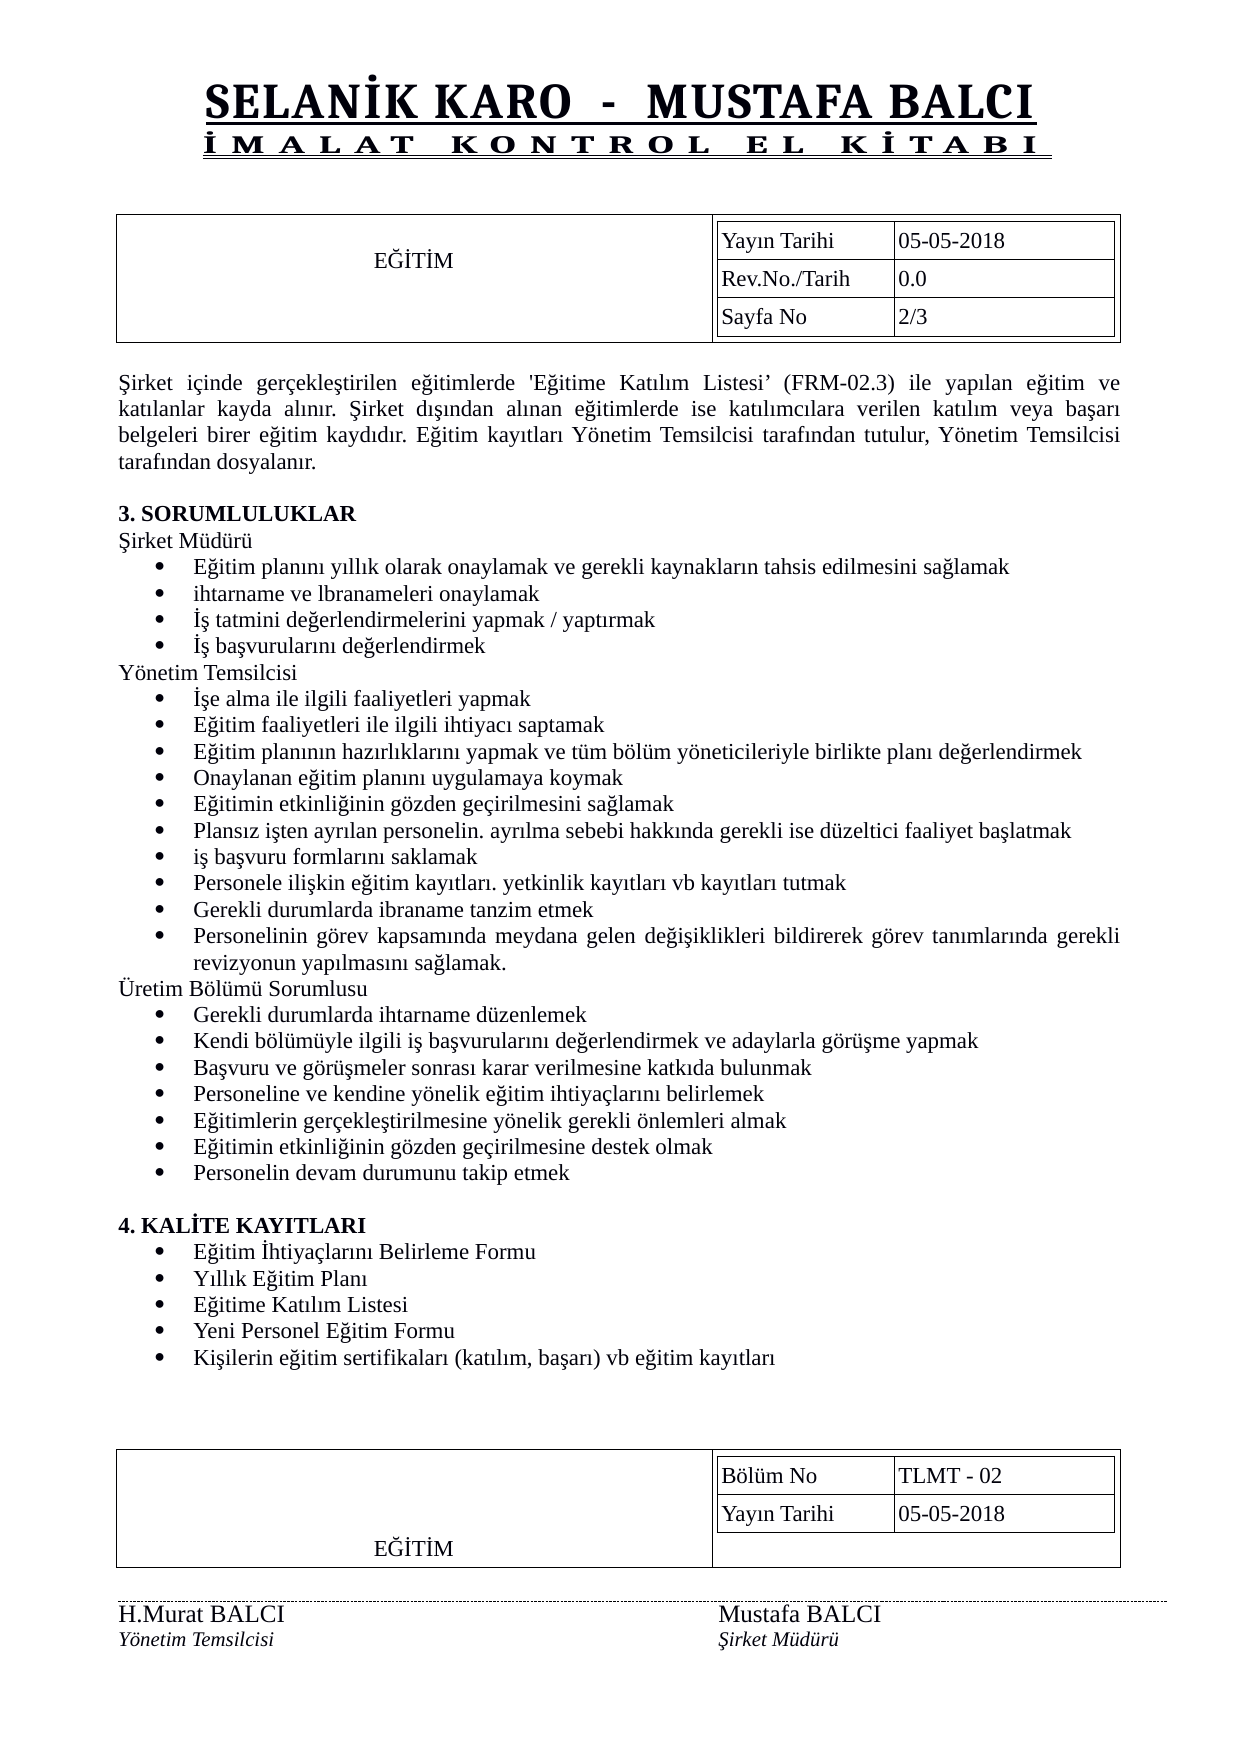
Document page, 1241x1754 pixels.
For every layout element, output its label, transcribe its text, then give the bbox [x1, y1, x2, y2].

list Yeni Personel Eğitim Formu [156, 1317, 1122, 1344]
list Eğitimin etkinliğinin gözden geçirilmesini sağlamak [156, 790, 1122, 817]
list Personelin devam durumunu takip etmek [156, 1159, 1122, 1186]
list Eğitimin etkinliğinin gözden geçirilmesine destek olmak [156, 1133, 1122, 1159]
table_header EĞİTİM [117, 1450, 712, 1567]
list Personelinin görev kapsamında meydana gelen değişiklikleri bildirerek görev tanımlarında gerekli revizyonun yapılmasını sağlamak. [156, 922, 1122, 975]
list İş tatmini değerlendirmelerini yapmak / yaptırmak [156, 606, 1122, 632]
table_cell 0.0 [895, 260, 1114, 297]
list Yıllık Eğitim Planı [156, 1265, 1122, 1291]
table_cell 2/3 [895, 298, 1114, 336]
table_cell Yayın Tarihi [718, 1495, 894, 1532]
list Gerekli durumlarda ihtarname düzenlemek [156, 1001, 1122, 1028]
list Kişilerin eğitim sertifikaları (katılım, başarı) vb eğitim kayıtları [156, 1344, 1122, 1370]
list Eğitim İhtiyaçlarını Belirleme Formu [156, 1238, 1122, 1265]
table_cell Sayfa No [718, 298, 894, 336]
list Plansız işten ayrılan personelin. ayrılma sebebi hakkında gerekli ise düzeltici faaliyet başlatmak [156, 817, 1122, 843]
list Kendi bölümüyle ilgili iş başvurularını değerlendirmek ve adaylarla görüşme yapmak [156, 1028, 1122, 1054]
list İş başvurularını değerlendirmek [156, 632, 1122, 659]
list Eğitim faaliyetleri ile ilgili ihtiyacı saptamak [156, 711, 1122, 738]
text Üretim Bölümü Sorumlusu [118, 975, 1122, 1001]
table_cell 05-05-2018 [895, 222, 1114, 259]
table_cell Yayın Tarihi [718, 222, 894, 259]
list Onaylanan eğitim planını uygulamaya koymak [156, 764, 1122, 790]
text Yönetim Temsilcisi [118, 659, 1122, 685]
table_header [713, 1450, 1120, 1567]
list Eğitime Katılım Listesi [156, 1291, 1122, 1317]
text Şirket içinde gerçekleştirilen eğitimlerde 'Eğitime Katılım Listesi’ (FRM-02.3) ile yapılan eğitim ve katılanlar kayda alınır. Şirket dışından alınan eğitimlerde ise katılımcılara verilen katılım veya başarı belgeleri birer eğitim kaydıdır. Eğitim kayıtları Yönetim Temsilcisi tarafından tutulur, Yönetim Temsilcisi tarafından dosyalanır. [118, 369, 1122, 474]
list Gerekli durumlarda ibraname tanzim etmek [156, 896, 1122, 922]
table_header TLMT - 02 [895, 1457, 1114, 1494]
list ihtarname ve lbranameleri onaylamak [156, 579, 1122, 606]
text 3. SORUMLULUKLAR [118, 501, 1122, 527]
table_header EĞİTİM [117, 215, 712, 342]
list Eğitimlerin gerçekleştirilmesine yönelik gerekli önlemleri almak [156, 1107, 1122, 1133]
list Başvuru ve görüşmeler sonrası karar verilmesine katkıda bulunmak [156, 1054, 1122, 1080]
text 4. KALİTE KAYITLARI [118, 1212, 1122, 1238]
list Personele ilişkin eğitim kayıtları. yetkinlik kayıtları vb kayıtları tutmak [156, 869, 1122, 896]
table_header [713, 215, 1120, 342]
table_cell Rev.No./Tarih [718, 260, 894, 297]
table_cell 05-05-2018 [895, 1495, 1114, 1532]
list İşe alma ile ilgili faaliyetleri yapmak [156, 685, 1122, 711]
text Şirket Müdürü [118, 527, 1122, 553]
list Eğitim planının hazırlıklarını yapmak ve tüm bölüm yöneticileriyle birlikte planı değerlendirmek [156, 738, 1122, 764]
table_header Bölüm No [718, 1457, 894, 1494]
list Personeline ve kendine yönelik eğitim ihtiyaçlarını belirlemek [156, 1080, 1122, 1107]
list iş başvuru formlarını saklamak [156, 843, 1122, 869]
list Eğitim planını yıllık olarak onaylamak ve gerekli kaynakların tahsis edilmesini sağlamak [156, 553, 1122, 579]
